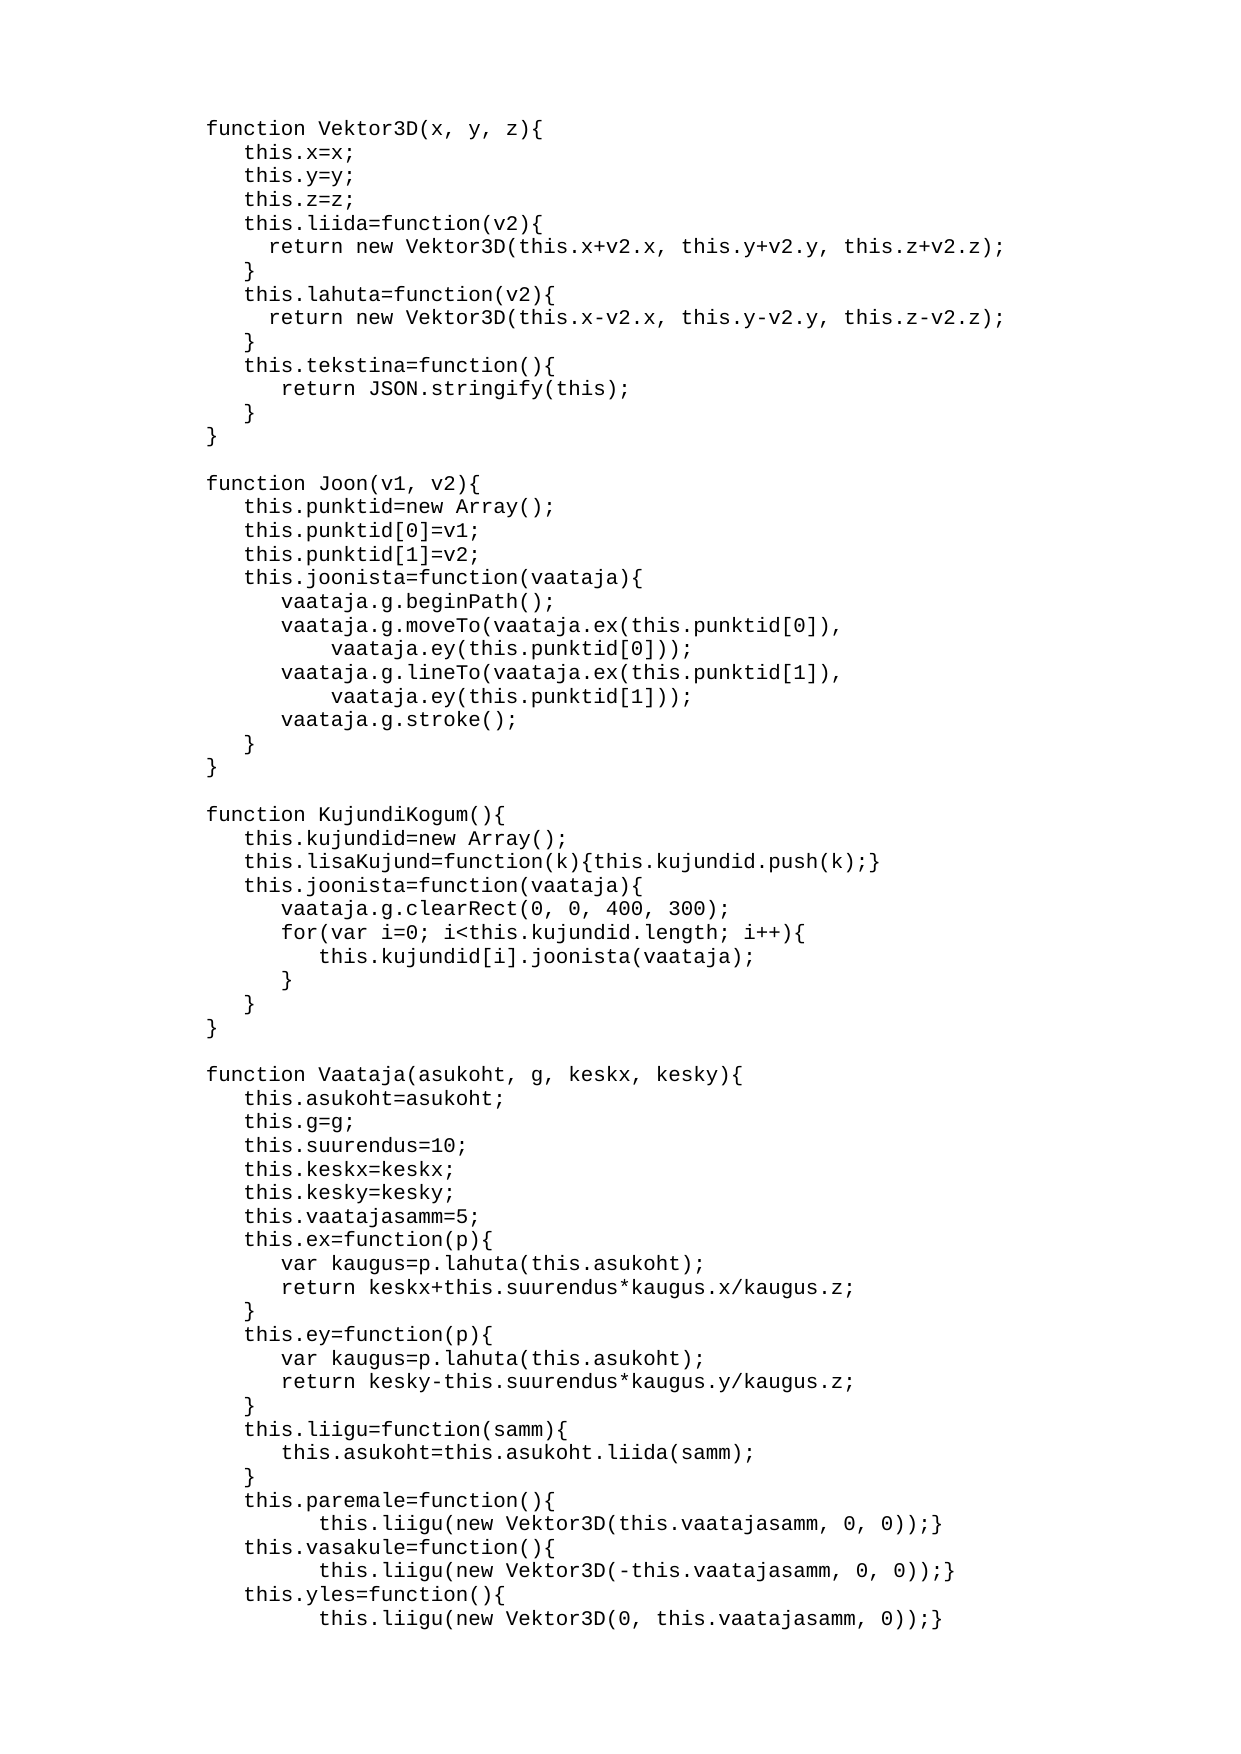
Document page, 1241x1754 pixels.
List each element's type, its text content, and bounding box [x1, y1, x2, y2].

text this.lisaKujund=function(k){this.kujundid.push(k);} [118, 851, 1122, 875]
text } [118, 426, 1122, 449]
text this.keskx=keskx; [118, 1158, 1122, 1182]
text function Vektor3D(x, y, z){ [118, 118, 1122, 142]
text vaataja.g.clearRect(0, 0, 400, 300); [118, 898, 1122, 922]
text return JSON.stringify(this); [118, 378, 1122, 402]
text this.vasakule=function(){ [118, 1537, 1122, 1561]
text } [118, 402, 1122, 426]
text vaataja.g.stroke(); [118, 709, 1122, 733]
text this.y=y; [118, 165, 1122, 189]
text vaataja.g.beginPath(); [118, 591, 1122, 615]
text vaataja.ey(this.punktid[0])); [118, 638, 1122, 662]
text } [118, 260, 1122, 284]
text this.liigu(new Vektor3D(0, this.vaatajasamm, 0));} [118, 1608, 1122, 1631]
text } [118, 331, 1122, 354]
text vaataja.ey(this.punktid[1])); [118, 686, 1122, 709]
text this.joonista=function(vaataja){ [118, 567, 1122, 591]
text for(var i=0; i<this.kujundid.length; i++){ [118, 922, 1122, 946]
text } [118, 1466, 1122, 1489]
text this.tekstina=function(){ [118, 354, 1122, 378]
text this.yles=function(){ [118, 1584, 1122, 1608]
text } [118, 969, 1122, 993]
text } [118, 993, 1122, 1017]
text this.joonista=function(vaataja){ [118, 875, 1122, 898]
text this.punktid[1]=v2; [118, 544, 1122, 567]
text this.liigu(new Vektor3D(-this.vaatajasamm, 0, 0));} [118, 1561, 1122, 1584]
text this.punktid=new Array(); [118, 496, 1122, 520]
text this.liida=function(v2){ [118, 213, 1122, 236]
text return new Vektor3D(this.x-v2.x, this.y-v2.y, this.z-v2.z); [118, 307, 1122, 331]
text return kesky-this.suurendus*kaugus.y/kaugus.z; [118, 1371, 1122, 1395]
text this.asukoht=asukoht; [118, 1088, 1122, 1111]
text this.g=g; [118, 1111, 1122, 1135]
text } [118, 733, 1122, 757]
text var kaugus=p.lahuta(this.asukoht); [118, 1253, 1122, 1277]
text this.z=z; [118, 189, 1122, 213]
text this.kujundid[i].joonista(vaataja); [118, 946, 1122, 969]
text this.paremale=function(){ [118, 1489, 1122, 1513]
text var kaugus=p.lahuta(this.asukoht); [118, 1348, 1122, 1371]
text this.ey=function(p){ [118, 1324, 1122, 1348]
text this.kujundid=new Array(); [118, 827, 1122, 851]
text this.vaatajasamm=5; [118, 1206, 1122, 1229]
text this.lahuta=function(v2){ [118, 284, 1122, 307]
text function Joon(v1, v2){ [118, 473, 1122, 496]
text this.asukoht=this.asukoht.liida(samm); [118, 1442, 1122, 1466]
text this.suurendus=10; [118, 1135, 1122, 1158]
text return keskx+this.suurendus*kaugus.x/kaugus.z; [118, 1277, 1122, 1300]
text function Vaataja(asukoht, g, keskx, kesky){ [118, 1064, 1122, 1088]
text this.punktid[0]=v1; [118, 520, 1122, 544]
text this.x=x; [118, 142, 1122, 165]
text function KujundiKogum(){ [118, 804, 1122, 827]
text } [118, 1300, 1122, 1324]
text vaataja.g.lineTo(vaataja.ex(this.punktid[1]), [118, 662, 1122, 686]
text } [118, 1017, 1122, 1040]
text } [118, 757, 1122, 780]
text this.liigu(new Vektor3D(this.vaatajasamm, 0, 0));} [118, 1513, 1122, 1537]
text vaataja.g.moveTo(vaataja.ex(this.punktid[0]), [118, 615, 1122, 638]
text this.liigu=function(samm){ [118, 1419, 1122, 1442]
text this.ex=function(p){ [118, 1229, 1122, 1253]
text } [118, 1395, 1122, 1419]
text return new Vektor3D(this.x+v2.x, this.y+v2.y, this.z+v2.z); [118, 236, 1122, 260]
text this.kesky=kesky; [118, 1182, 1122, 1206]
